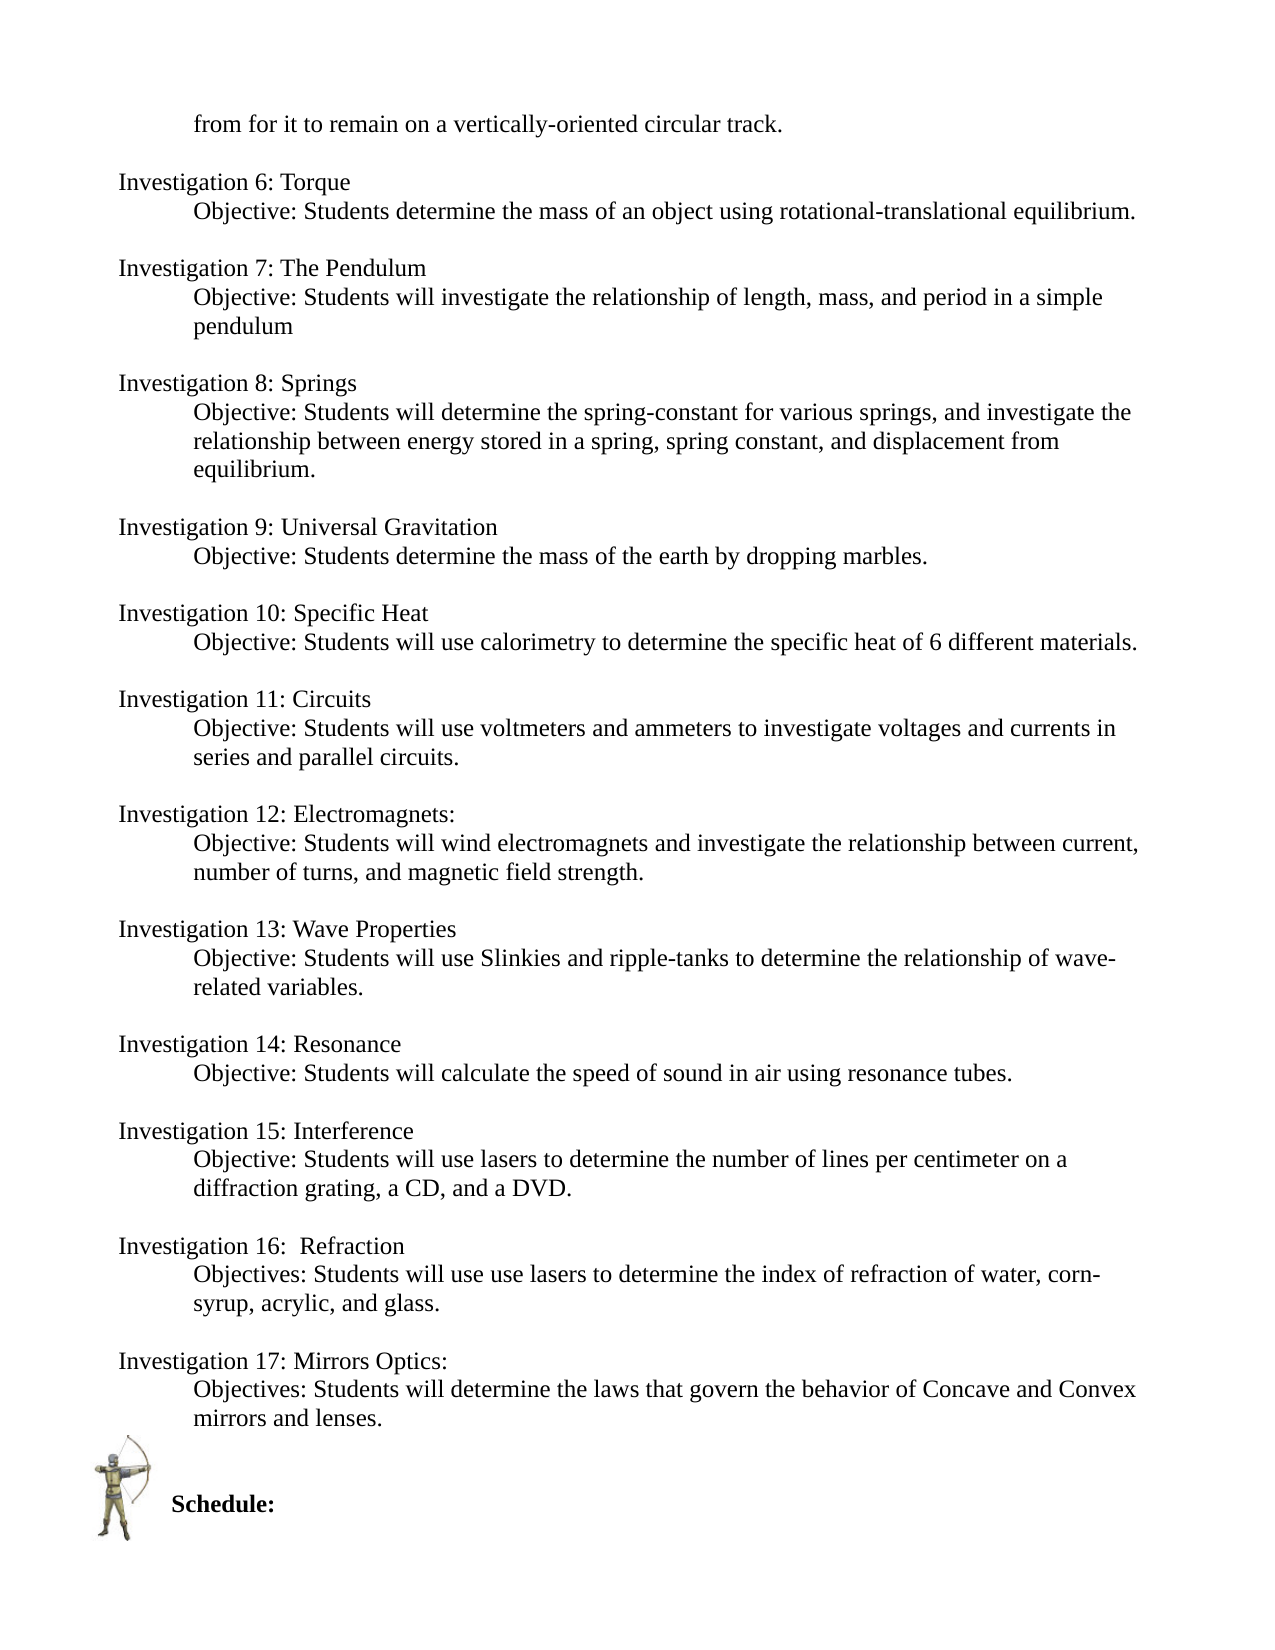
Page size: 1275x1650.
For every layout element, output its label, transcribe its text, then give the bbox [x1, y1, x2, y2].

text from for it to remain on a vertically-oriented circular track. [118, 109, 1157, 138]
text Objective: Students will wind electromagnets and investigate the relationship between current, number of turns, and magnetic field strength. [118, 828, 1157, 886]
text Investigation 8: Springs [118, 368, 1157, 397]
text Objective: Students will calculate the speed of sound in air using resonance tubes. [118, 1058, 1157, 1087]
text Objective: Students determine the mass of the earth by dropping marbles. [118, 541, 1157, 569]
text Investigation 6: Torque [118, 167, 1157, 196]
picture [74, 1435, 172, 1541]
text Investigation 13: Wave Properties [118, 914, 1157, 943]
text Investigation 17: Mirrors Optics: [118, 1346, 1157, 1374]
text Objectives: Students will use use lasers to determine the index of refraction of water, corn-syrup, acrylic, and glass. [118, 1259, 1157, 1317]
text Objective: Students determine the mass of an object using rotational-translational equilibrium. [118, 196, 1157, 224]
text Objective: Students will investigate the relationship of length, mass, and period in a simple pendulum [118, 282, 1157, 339]
text Objectives: Students will determine the laws that govern the behavior of Concave and Convex mirrors and lenses. [118, 1374, 1157, 1432]
text Investigation 10: Specific Heat [118, 598, 1157, 627]
text Objective: Students will use calorimetry to determine the specific heat of 6 different materials. [118, 627, 1157, 656]
text Investigation 9: Universal Gravitation [118, 512, 1157, 541]
text Investigation 7: The Pendulum [118, 253, 1157, 282]
text Investigation 16: Refraction [118, 1231, 1157, 1259]
text Investigation 15: Interference [118, 1116, 1157, 1144]
text Investigation 14: Resonance [118, 1029, 1157, 1058]
text Objective: Students will use voltmeters and ammeters to investigate voltages and currents in series and parallel circuits. [118, 713, 1157, 771]
text Objective: Students will use Slinkies and ripple-tanks to determine the relationship of wave-related variables. [118, 943, 1157, 1001]
text Objective: Students will determine the spring-constant for various springs, and investigate the relationship between energy stored in a spring, spring constant, and displacement from equilibrium. [118, 397, 1157, 483]
text Schedule: [172, 1489, 1157, 1518]
text Investigation 12: Electromagnets: [118, 799, 1157, 828]
text Investigation 11: Circuits [118, 684, 1157, 713]
text Objective: Students will use lasers to determine the number of lines per centimeter on a diffraction grating, a CD, and a DVD. [118, 1144, 1157, 1202]
